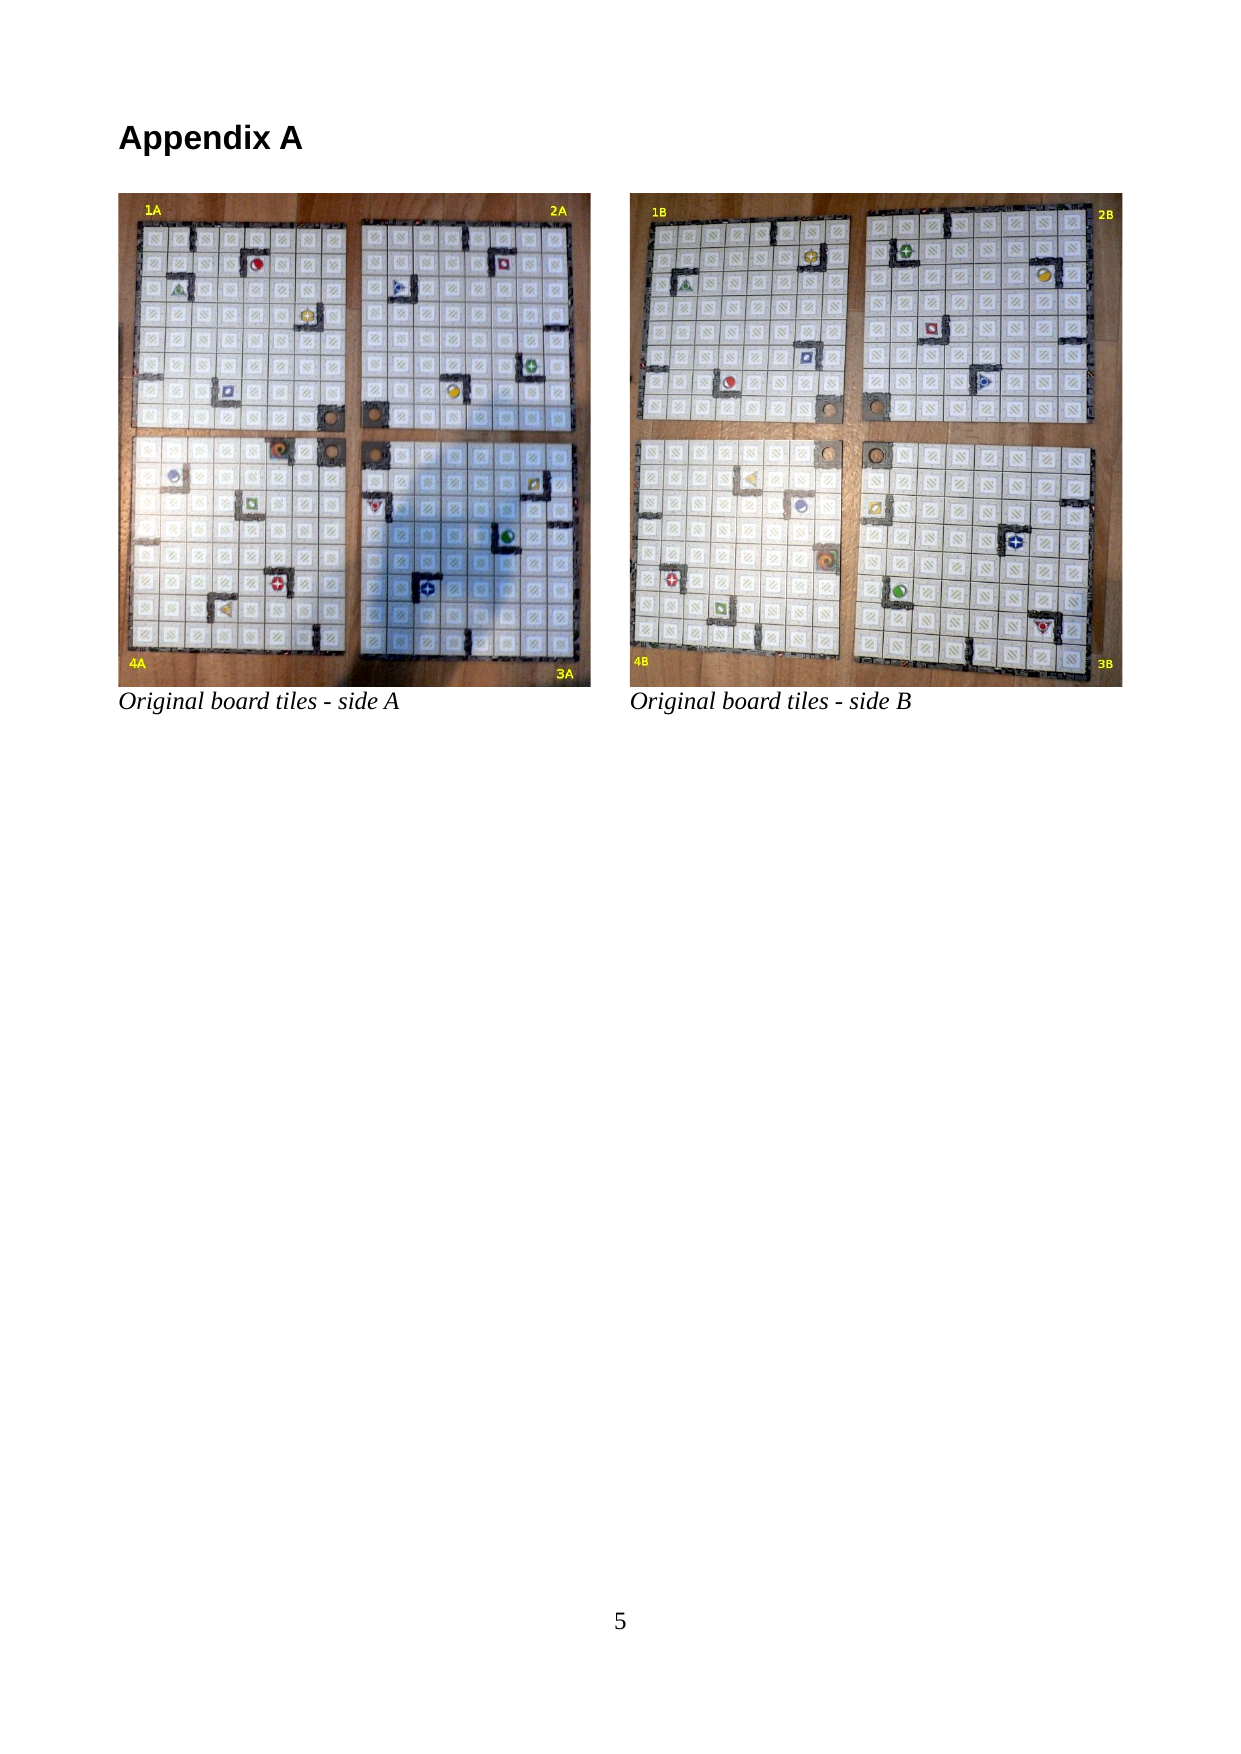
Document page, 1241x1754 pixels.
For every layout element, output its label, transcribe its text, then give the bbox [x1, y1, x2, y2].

text Original board tiles - side B [629, 687, 1122, 715]
subtitle Appendix A [118, 118, 1122, 157]
picture [629, 193, 1123, 687]
picture [118, 193, 591, 687]
text Original board tiles - side A [118, 687, 591, 715]
